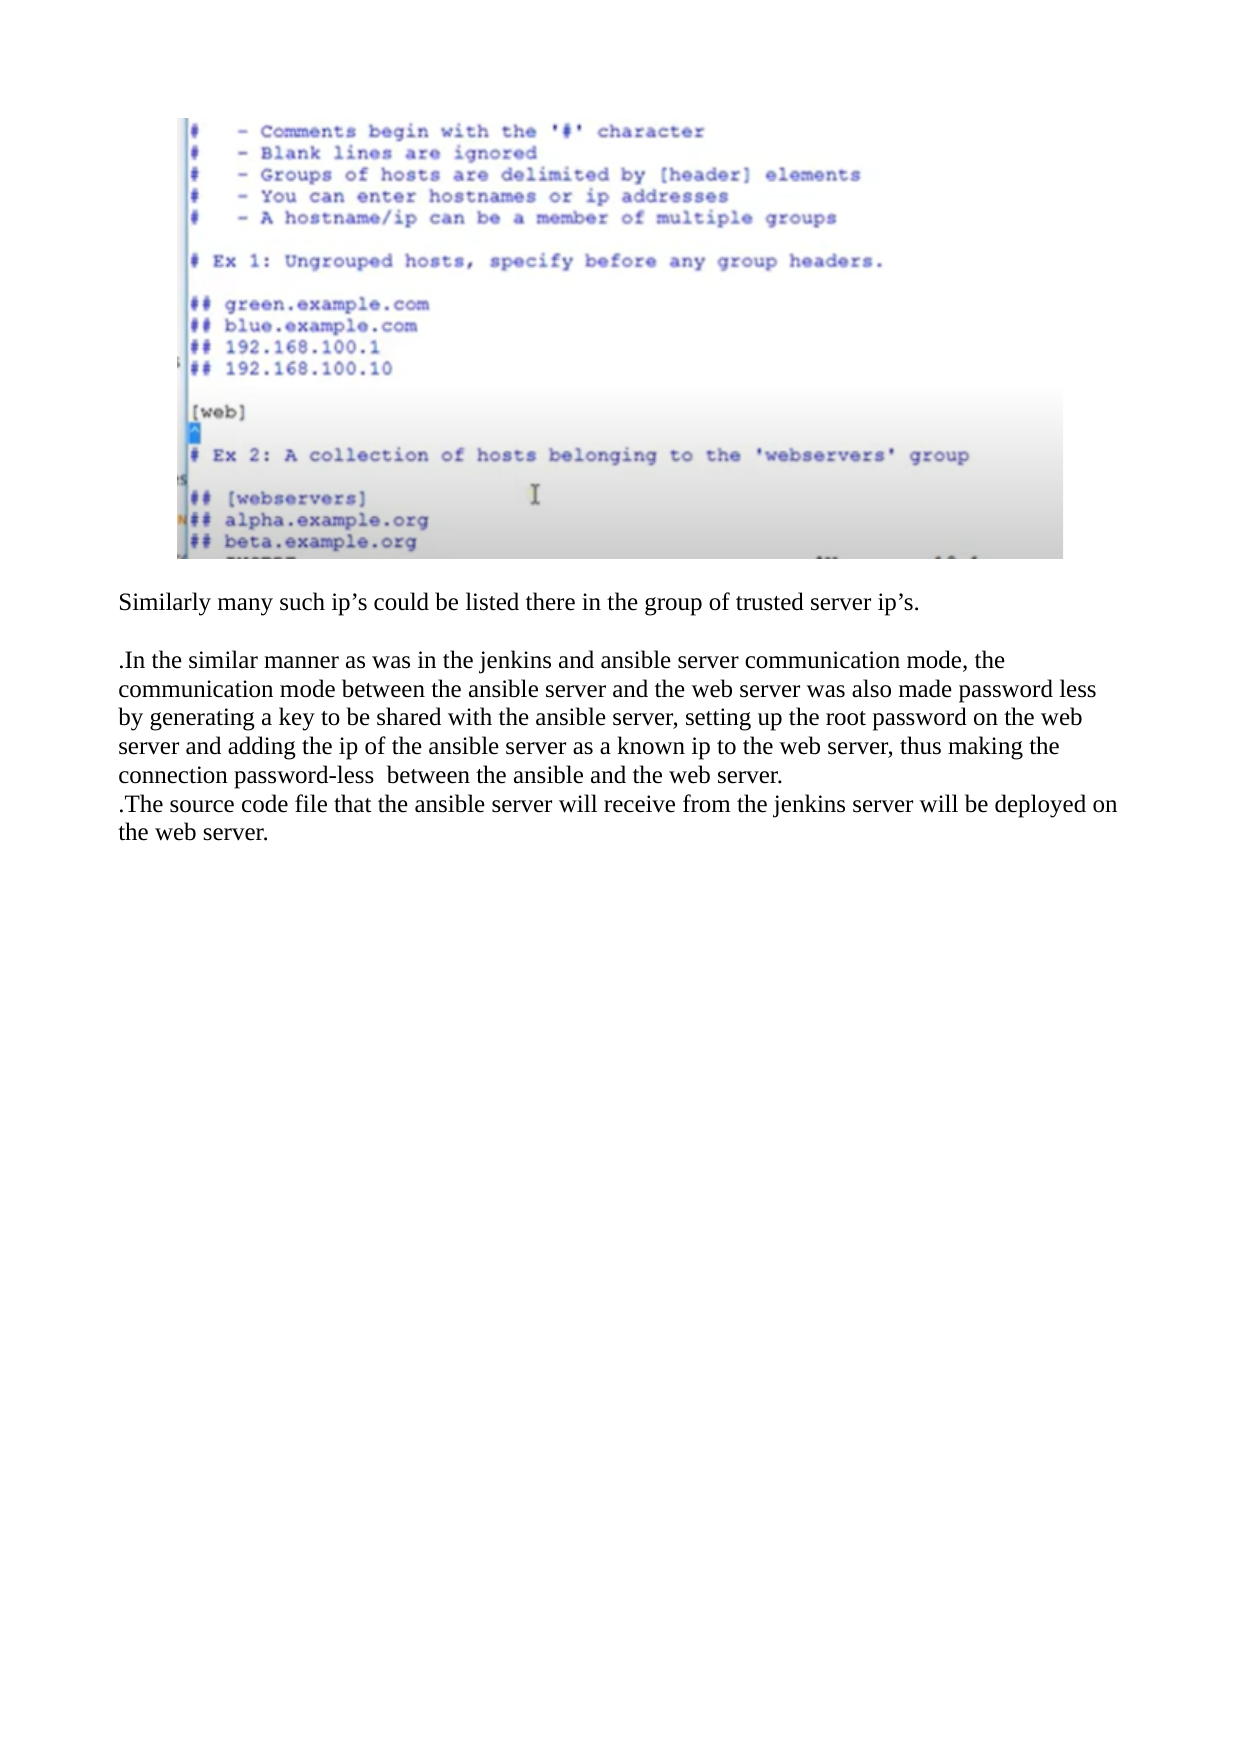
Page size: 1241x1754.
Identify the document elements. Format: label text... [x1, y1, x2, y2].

text Similarly many such ip’s could be listed there in the group of trusted server ip’s. [118, 587, 1122, 616]
text .The source code file that the ansible server will receive from the jenkins server will be deployed on the web server. [118, 789, 1122, 846]
picture [177, 118, 1064, 559]
text .In the similar manner as was in the jenkins and ansible server communication mode, the communication mode between the ansible server and the web server was also made password less by generating a key to be shared with the ansible server, setting up the root password on the web server and adding the ip of the ansible server as a known ip to the web server, thus making the connection password-less between the ansible and the web server. [118, 645, 1122, 789]
